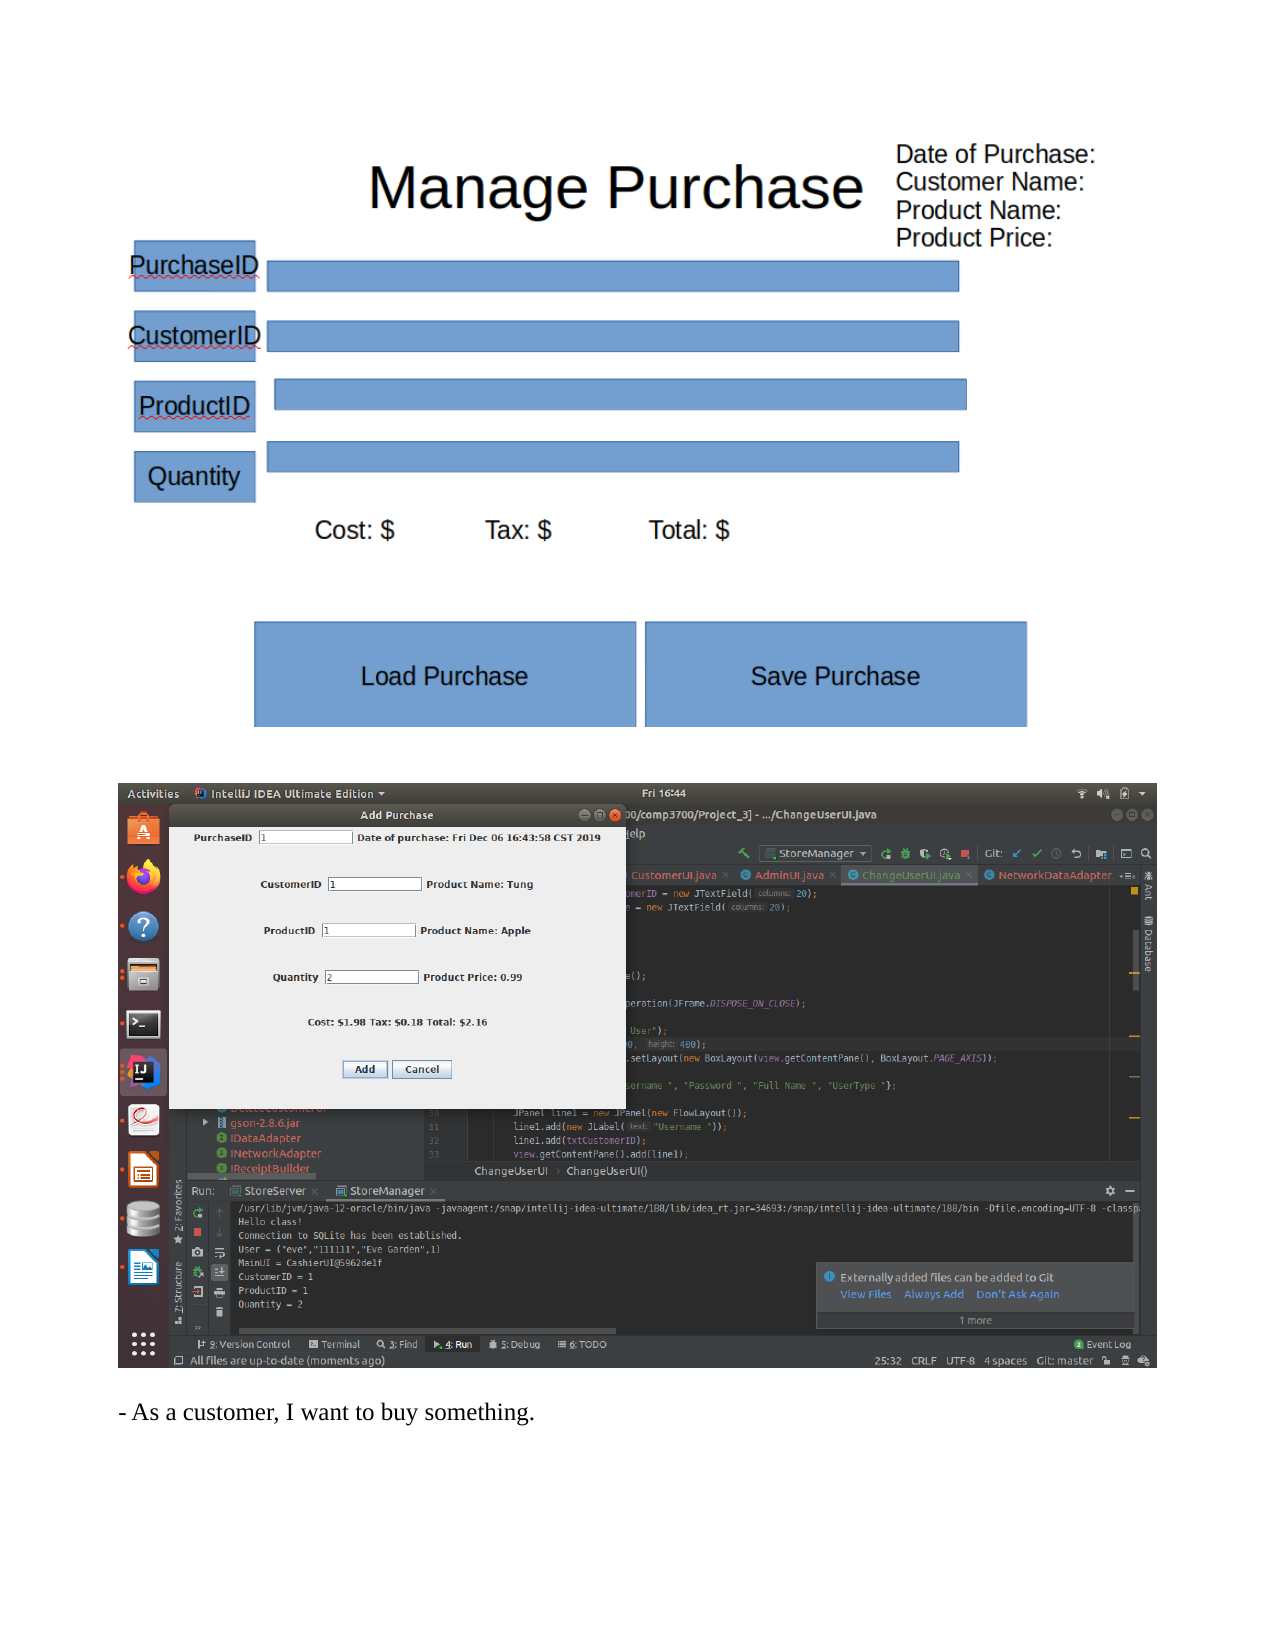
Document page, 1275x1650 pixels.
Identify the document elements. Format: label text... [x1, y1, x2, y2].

text - As a customer, I want to buy something. [118, 1397, 1157, 1425]
picture [118, 118, 1157, 727]
picture [118, 783, 1157, 1368]
